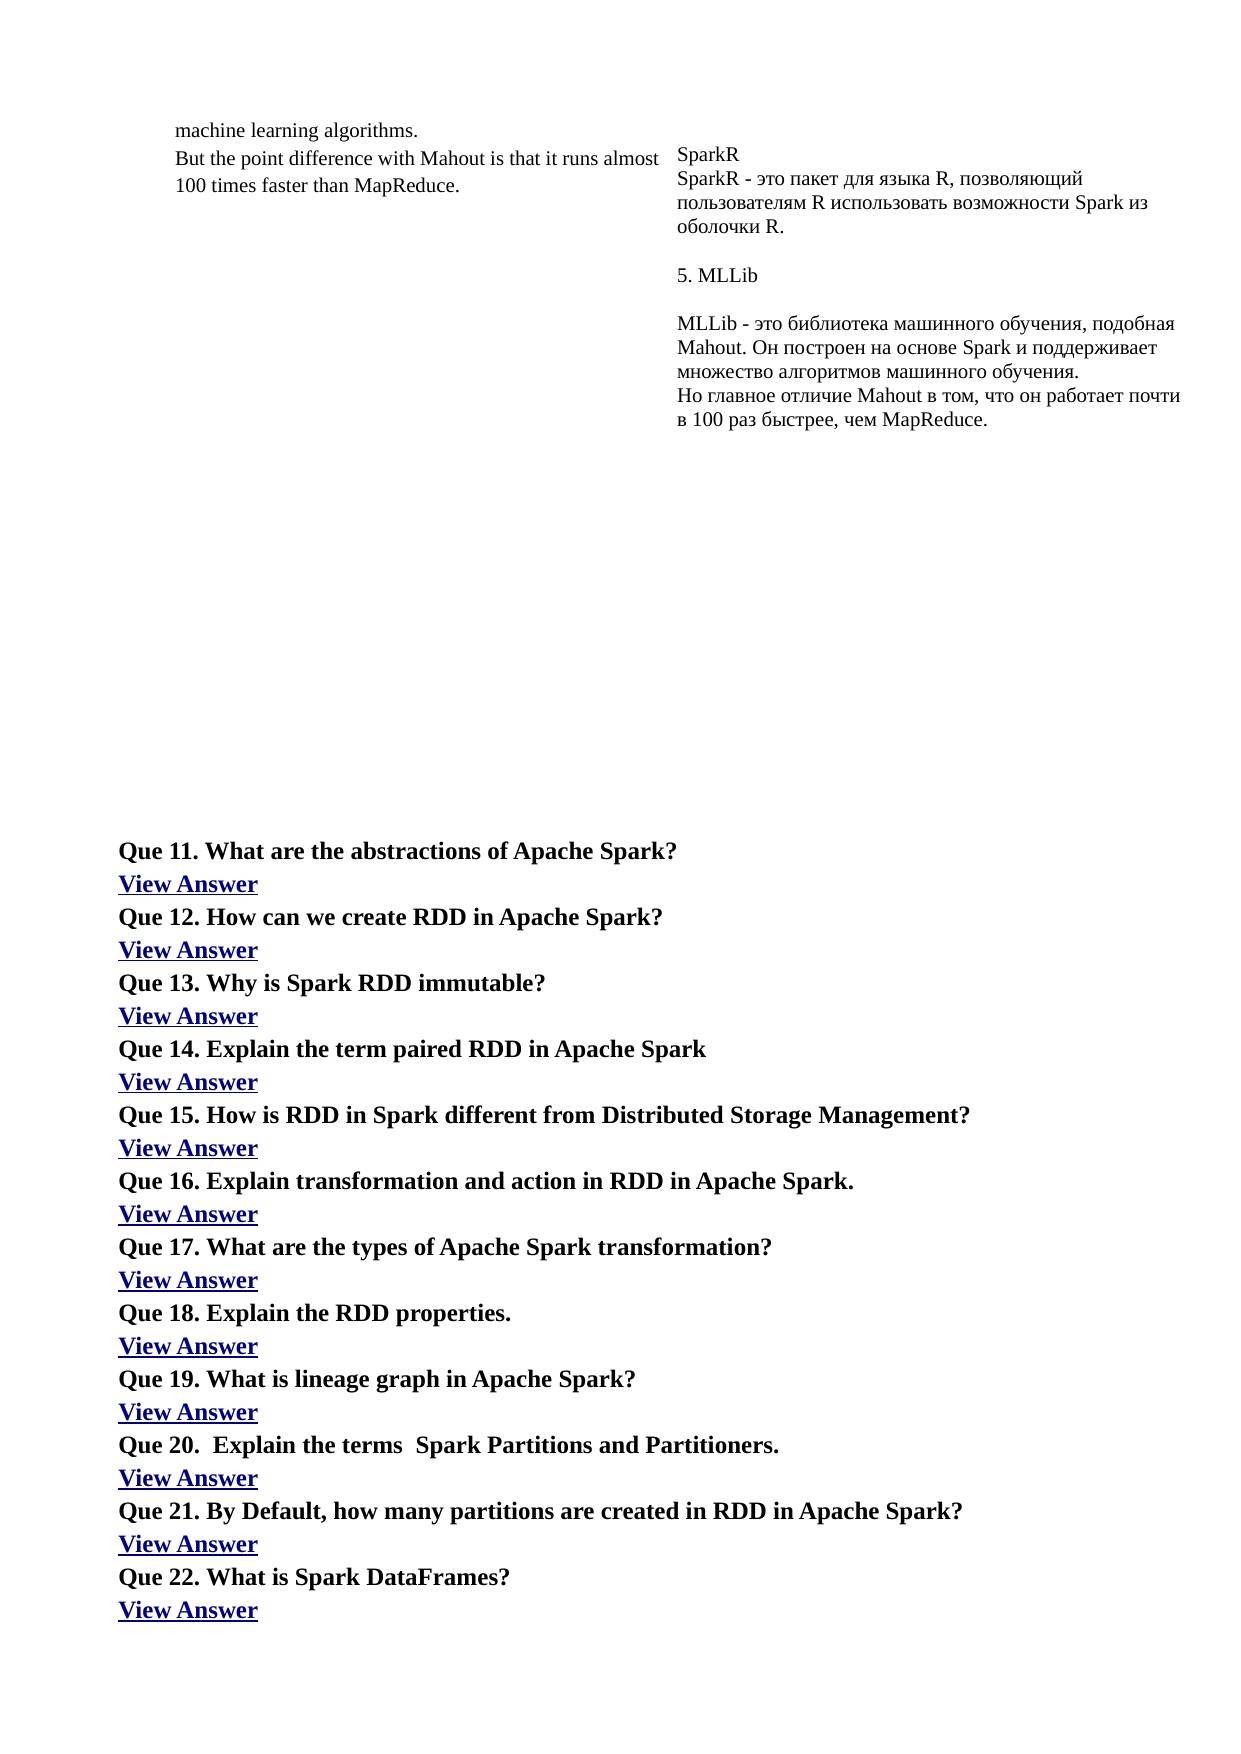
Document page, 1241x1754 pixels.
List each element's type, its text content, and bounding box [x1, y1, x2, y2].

table_cell [175, 431, 677, 499]
table_cell [677, 636, 1182, 704]
table_cell [175, 636, 677, 704]
table_cell [677, 568, 1182, 636]
table_cell [175, 499, 677, 567]
table_cell [118, 499, 175, 567]
table_cell [677, 499, 1182, 567]
table_cell [118, 568, 175, 636]
text Que 11. What are the abstractions of Apache Spark? View Answer Que 12. How can we create RDD in Apache Spark? View Answer Que 13. Why is Spark RDD immutable? View Answer Que 14. Explain the term paired RDD in Apache Spark View Answer Que 15. How is RDD in Spark different from Distributed Storage Management? View Answer Que 16. Explain transformation and action in RDD in Apache Spark. View Answer Que 17. What are the types of Apache Spark transformation? View Answer Que 18. Explain the RDD properties. View Answer Que 19. What is lineage graph in Apache Spark? View Answer Que 20. Explain the terms Spark Partitions and Partitioners. View Answer Que 21. By Default, how many partitions are created in RDD in Apache Spark? View Answer Que 22. What is Spark DataFrames? View Answer [118, 704, 1122, 1624]
table_cell SparkR SparkR - это пакет для языка R, позволяющий пользователям R использовать возможности Spark из оболочки R. 5. MLLib MLLib - это библиотека машинного обучения, подобная Mahout. Он построен на основе Spark и поддерживает множество алгоритмов машинного обучения. Но главное отличие Mahout в том, что он работает почти в 100 раз быстрее, чем MapReduce. [677, 118, 1182, 431]
table_cell [118, 636, 175, 704]
table_cell machine learning algorithms. But the point difference with Mahout is that it runs almost 100 times faster than MapReduce. [175, 118, 677, 431]
table_cell [118, 118, 175, 431]
table_cell [175, 568, 677, 636]
table_cell [677, 431, 1182, 499]
table_cell [118, 431, 175, 499]
